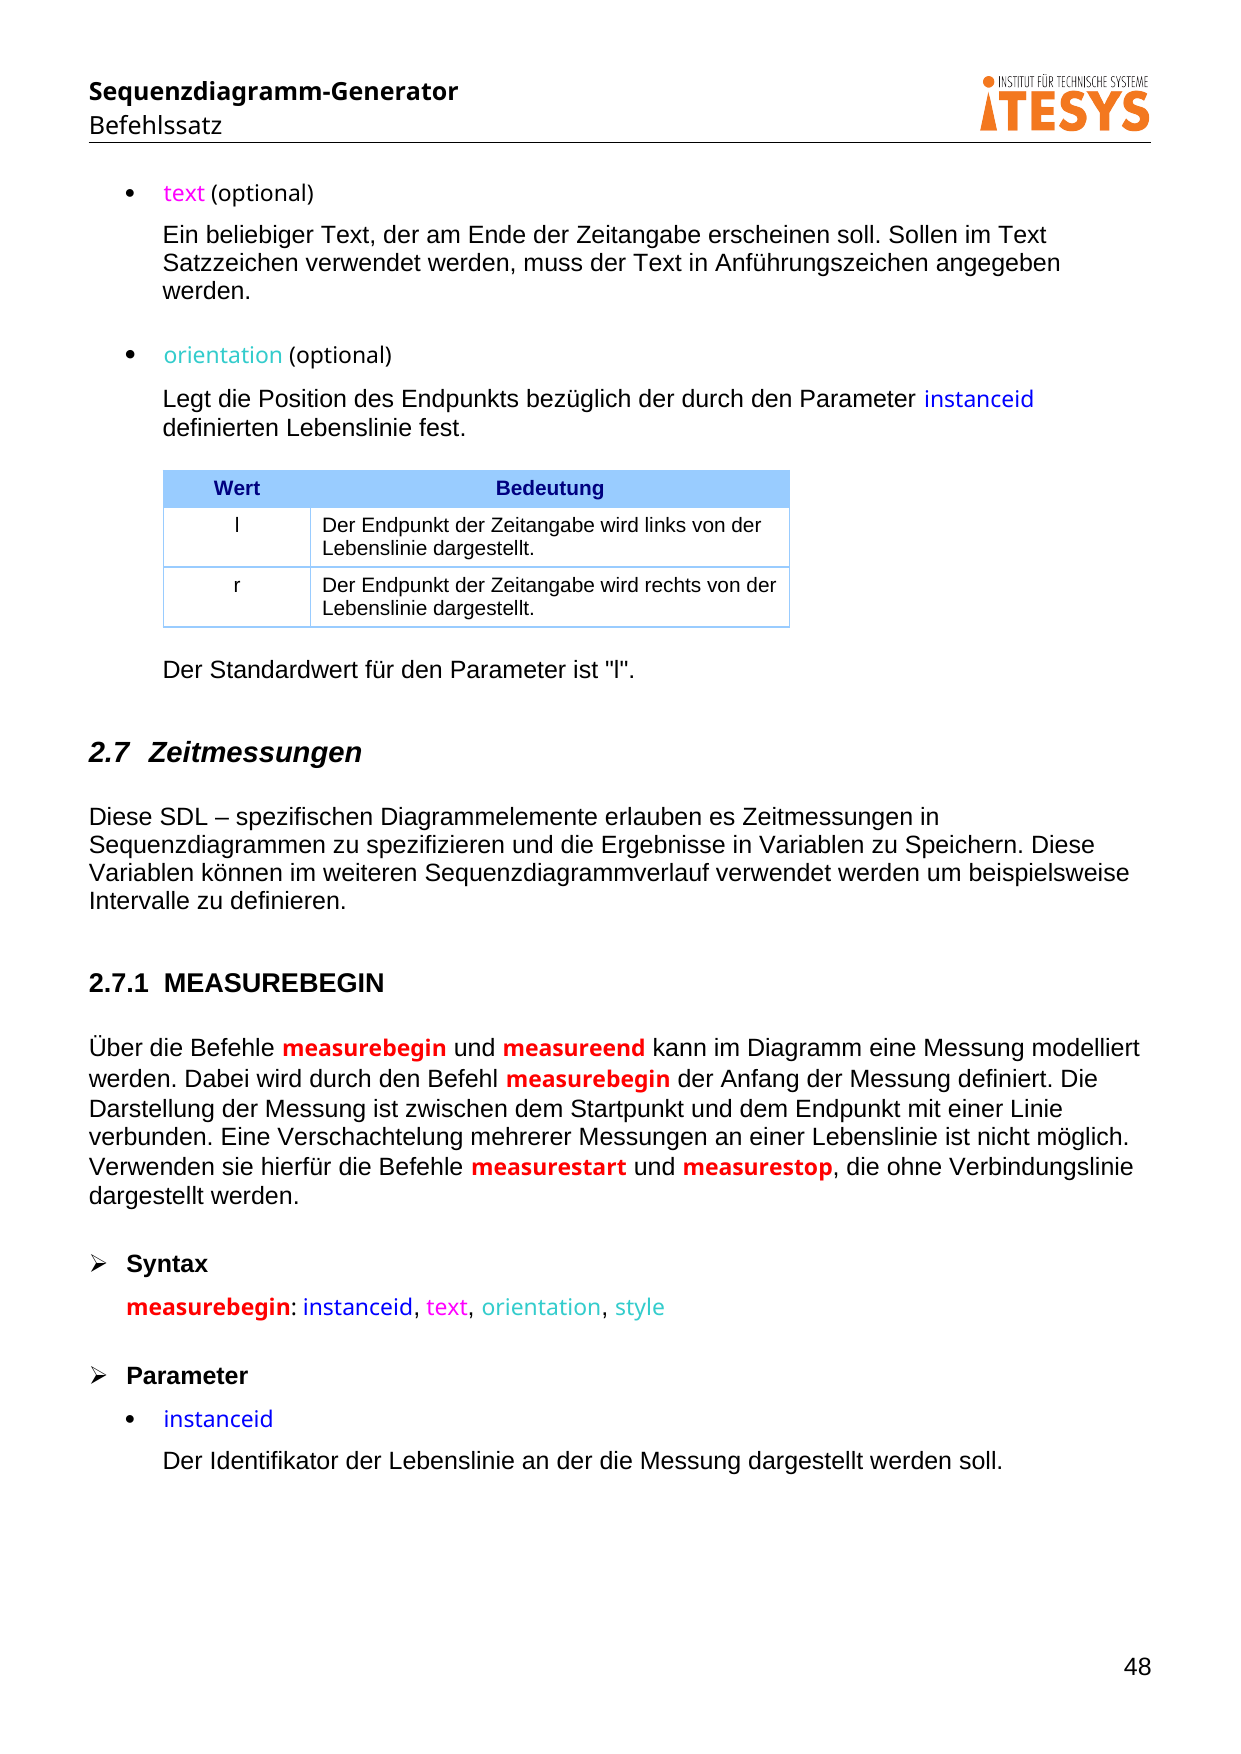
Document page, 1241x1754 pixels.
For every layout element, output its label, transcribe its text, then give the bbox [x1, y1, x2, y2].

picture [979, 73, 1151, 132]
subtitle MEASUREBEGIN [88, 968, 1152, 998]
list text (optional) [126, 177, 1152, 208]
text Der Standardwert für den Parameter ist "l". [162, 655, 1152, 683]
text Der Identifikator der Lebenslinie an der die Messung dargestellt werden soll. [162, 1446, 1152, 1474]
list instanceid [126, 1403, 1152, 1434]
list orientation (optional) [126, 339, 1152, 370]
table_header Bedeutung [311, 471, 789, 506]
list Syntax [88, 1250, 1152, 1278]
subtitle Zeitmessungen [88, 736, 1152, 769]
text Diese SDL – spezifischen Diagrammelemente erlauben es Zeitmessungen in Sequenzdiagrammen zu spezifizieren und die Ergebnisse in Variablen zu Speichern. Diese Variablen können im weiteren Sequenzdiagrammverlauf verwendet werden um beispielsweise Intervalle zu definieren. [88, 803, 1152, 915]
text measurebegin: instanceid, text, orientation, style [88, 1291, 1152, 1322]
table_cell l [164, 508, 310, 566]
table_cell r [164, 568, 310, 626]
text Ein beliebiger Text, der am Ende der Zeitangabe erscheinen soll. Sollen im Text Satzzeichen verwendet werden, muss der Text in Anführungszeichen angegeben werden. [162, 221, 1152, 305]
text Über die Befehle measurebegin und measureend kann im Diagramm eine Messung modelliert werden. Dabei wird durch den Befehl measurebegin der Anfang der Messung definiert. Die Darstellung der Messung ist zwischen dem Startpunkt und dem Endpunkt mit einer Linie verbunden. Eine Verschachtelung mehrerer Messungen an einer Lebenslinie ist nicht möglich. Verwenden sie hierfür die Befehle measurestart und measurestop, die ohne Verbindungslinie dargestellt werden. [88, 1032, 1152, 1209]
text Legt die Position des Endpunkts bezüglich der durch den Parameter instanceid definierten Lebenslinie fest. [162, 383, 1152, 442]
list Parameter [88, 1362, 1152, 1390]
table_cell Der Endpunkt der Zeitangabe wird links von der Lebenslinie dargestellt. [311, 508, 789, 566]
table_header Wert [164, 471, 310, 506]
table_cell Der Endpunkt der Zeitangabe wird rechts von der Lebenslinie dargestellt. [311, 568, 789, 626]
